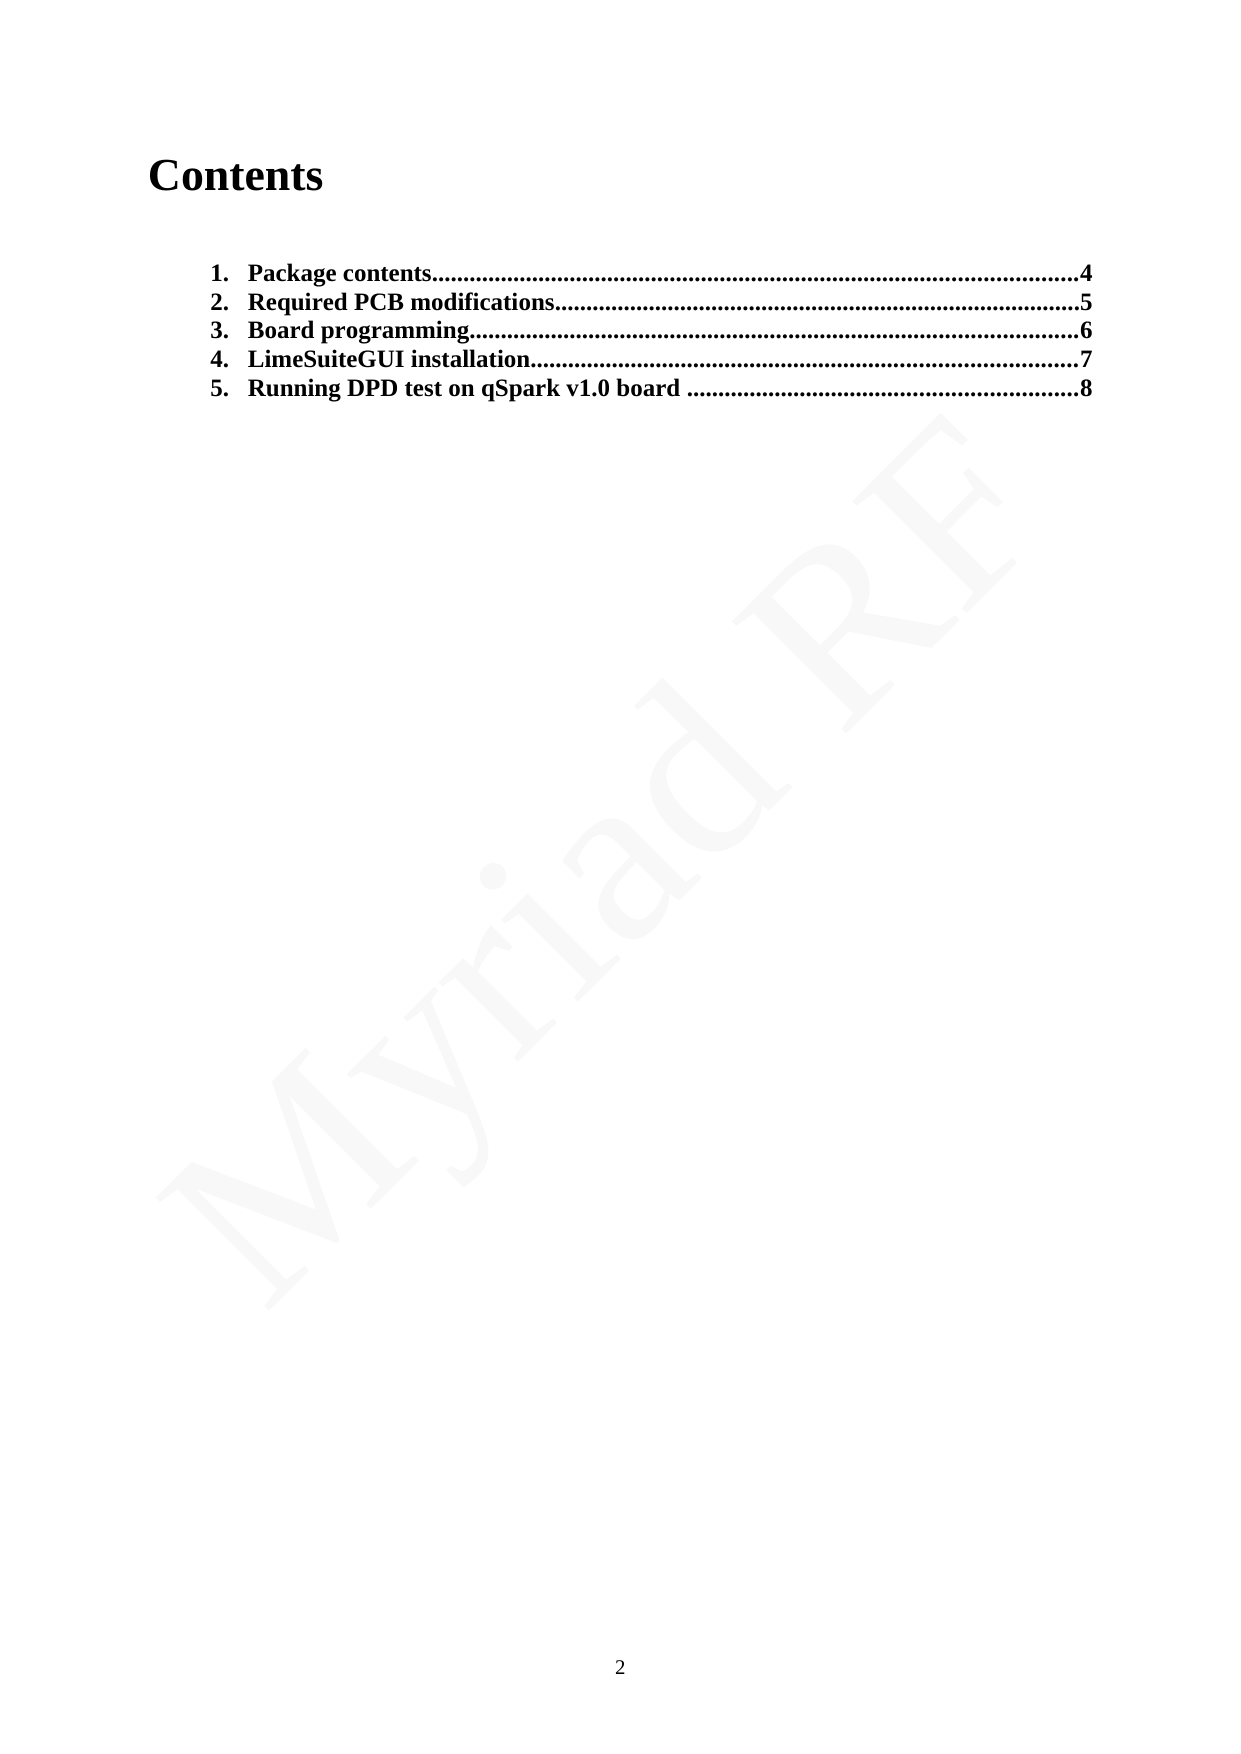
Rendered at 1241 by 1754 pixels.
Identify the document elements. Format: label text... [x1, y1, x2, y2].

list LimeSuiteGUI installation 7 [210, 344, 1092, 373]
list Package contents 4 [210, 258, 1092, 287]
list Board programming 6 [210, 315, 1092, 344]
text Contents [148, 148, 1092, 200]
list Required PCB modifications 5 [210, 287, 1092, 315]
list Running DPD test on qSpark v1.0 board 8 [210, 373, 1092, 402]
